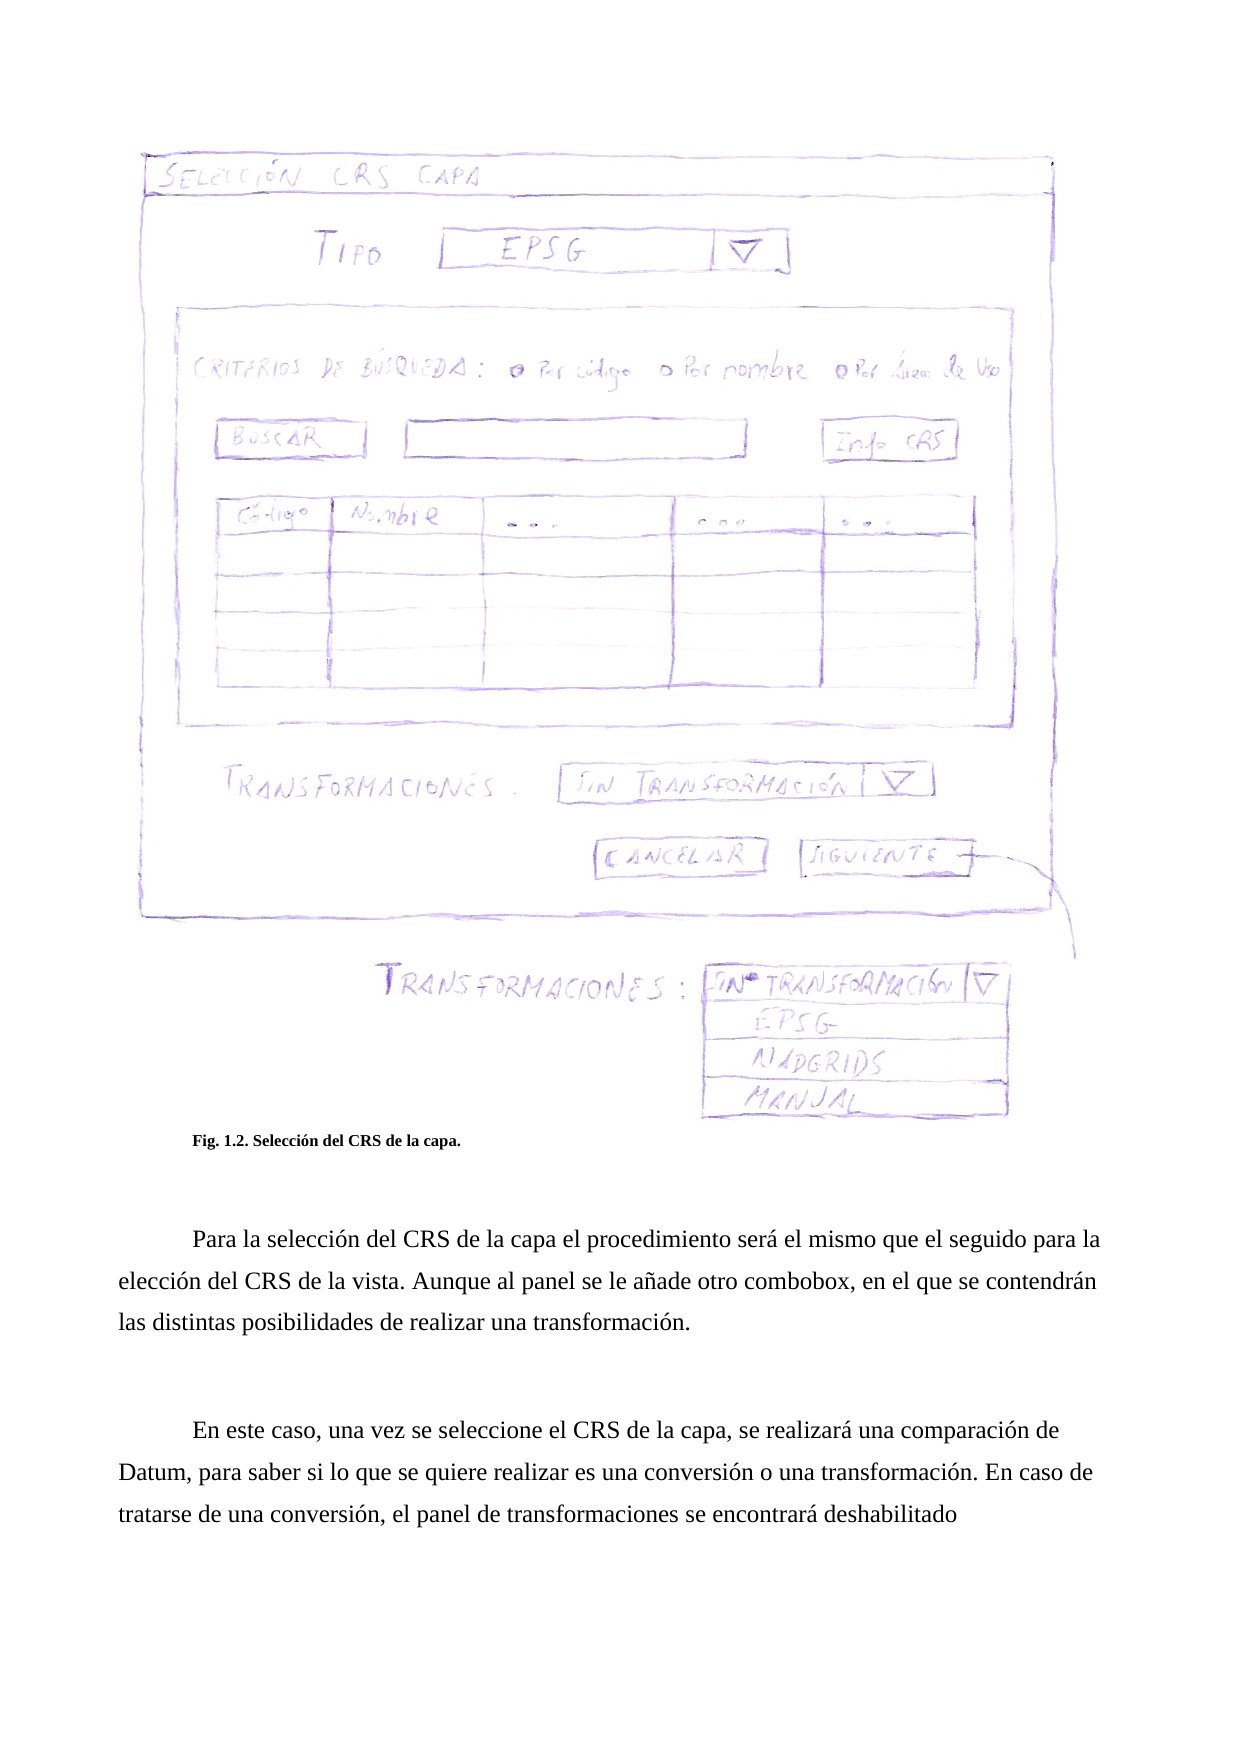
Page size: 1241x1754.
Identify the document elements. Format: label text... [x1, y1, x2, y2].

text Para la selección del CRS de la capa el procedimiento será el mismo que el seguido para la elección del CRS de la vista. Aunque al panel se le añade otro combobox, en el que se contendrán las distintas posibilidades de realizar una transformación. [118, 1225, 1122, 1336]
picture [118, 118, 1122, 1122]
text Fig. 1.2. Selección del CRS de la capa. [118, 1122, 1122, 1149]
text En este caso, una vez se seleccione el CRS de la capa, se realizará una comparación de Datum, para saber si lo que se quiere realizar es una conversión o una transformación. En caso de tratarse de una conversión, el panel de transformaciones se encontrará deshabilitado [118, 1417, 1122, 1527]
